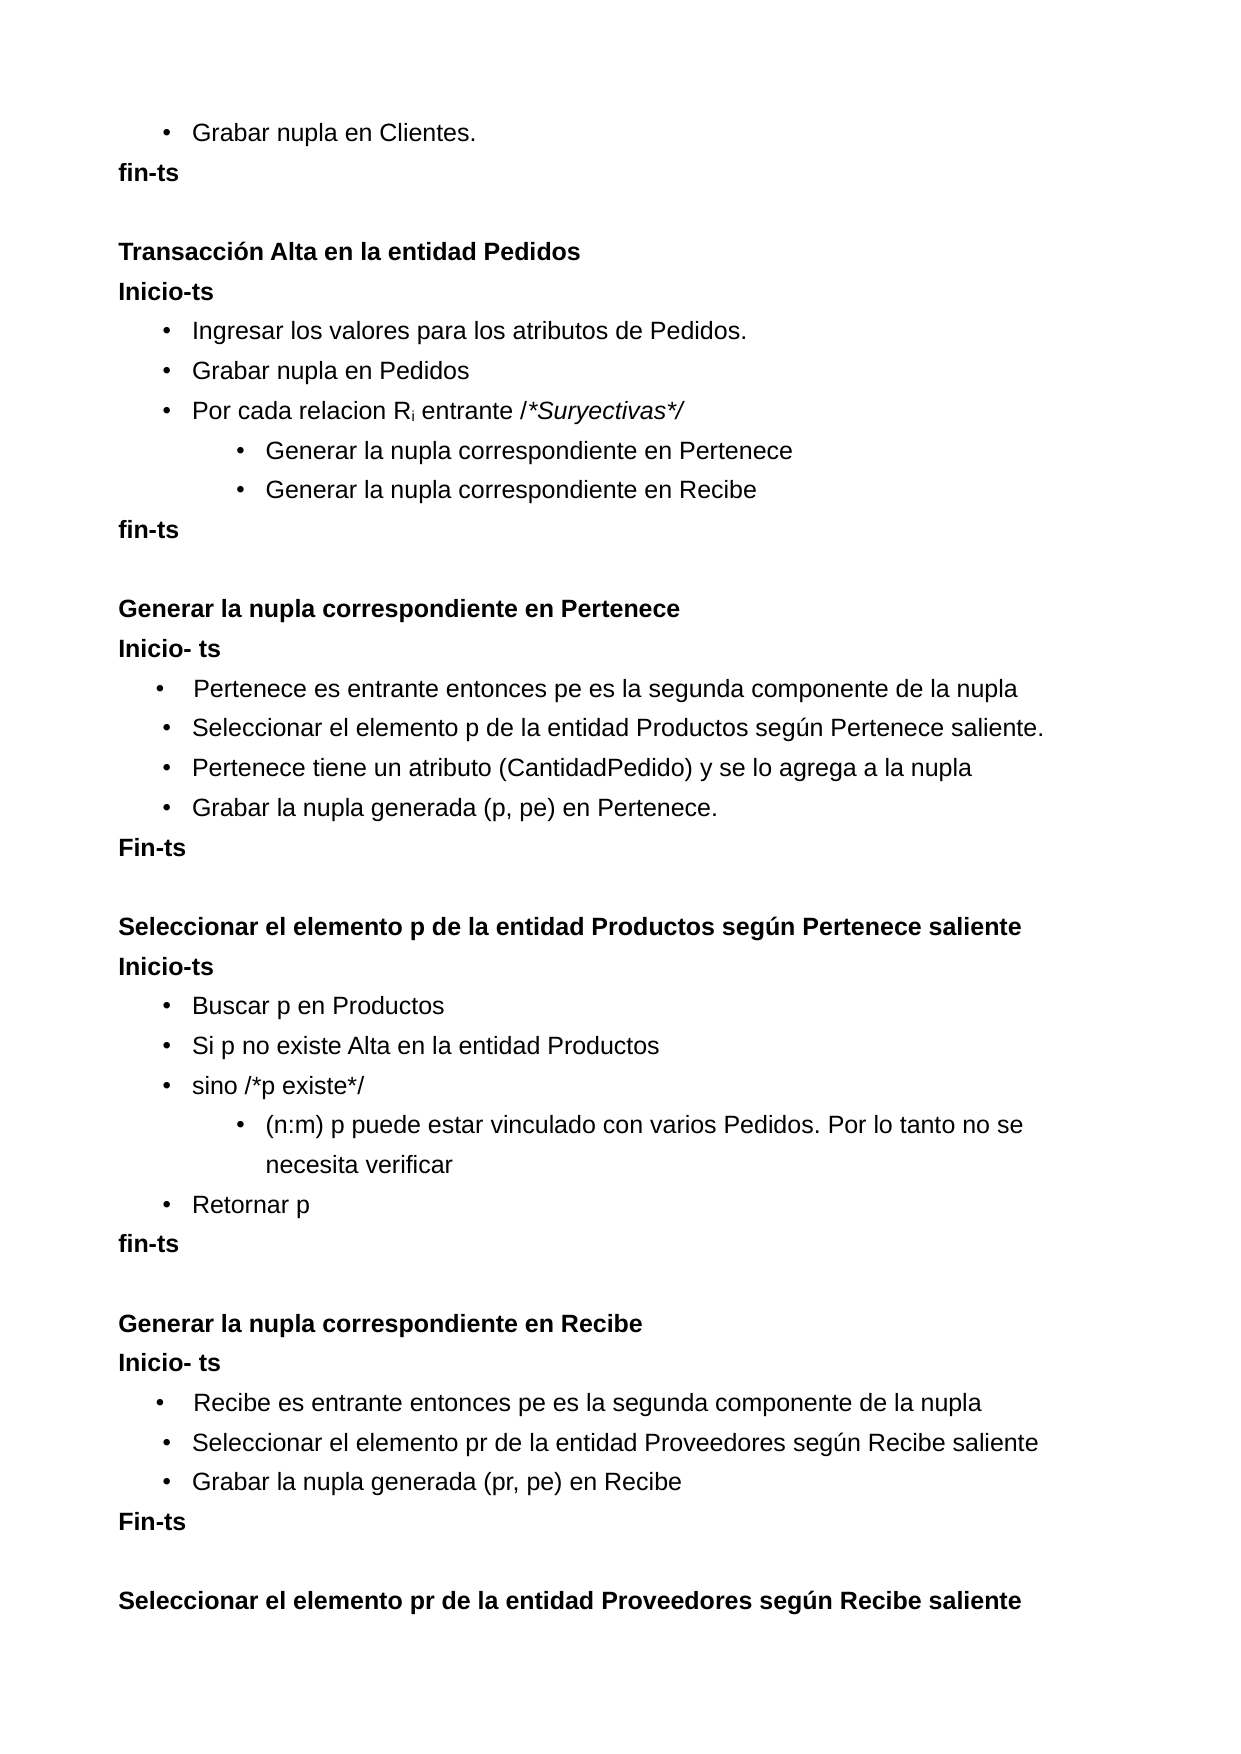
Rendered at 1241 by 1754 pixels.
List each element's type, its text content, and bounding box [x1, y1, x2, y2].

list Grabar la nupla generada (p, pe) en Pertenece. [162, 793, 1122, 822]
list Grabar nupla en Pedidos [162, 356, 1122, 385]
text Inicio-ts [118, 277, 1122, 305]
text Inicio- ts [118, 1348, 1122, 1377]
text Fin-ts [118, 833, 1122, 861]
list (n:m) p puede estar vinculado con varios Pedidos. Por lo tanto no se necesita verificar [236, 1110, 1122, 1179]
text fin-ts [118, 158, 1122, 187]
list Generar la nupla correspondiente en Recibe [236, 475, 1122, 504]
list Buscar p en Productos [162, 991, 1122, 1020]
list Grabar nupla en Clientes. [162, 118, 1122, 147]
list Seleccionar el elemento p de la entidad Productos según Pertenece saliente. [162, 713, 1122, 742]
list Pertenece es entrante entonces pe es la segunda componente de la nupla [156, 673, 1122, 702]
text Inicio-ts [118, 951, 1122, 980]
list Retornar p [162, 1190, 1122, 1218]
list Si p no existe Alta en la entidad Productos [162, 1031, 1122, 1060]
text Seleccionar el elemento p de la entidad Productos según Pertenece saliente [118, 912, 1122, 941]
text Generar la nupla correspondiente en Recibe [118, 1309, 1122, 1337]
text fin-ts [118, 515, 1122, 544]
text Inicio- ts [118, 634, 1122, 663]
list Recibe es entrante entonces pe es la segunda componente de la nupla [156, 1388, 1122, 1417]
list sino /*p existe*/ [162, 1071, 1122, 1099]
list Seleccionar el elemento pr de la entidad Proveedores según Recibe saliente [162, 1428, 1122, 1456]
text Generar la nupla correspondiente en Pertenece [118, 594, 1122, 623]
text Transacción Alta en la entidad Pedidos [118, 237, 1122, 266]
list Ingresar los valores para los atributos de Pedidos. [162, 316, 1122, 345]
text Fin-ts [118, 1507, 1122, 1536]
text fin-ts [118, 1229, 1122, 1258]
list Por cada relacion Ri entrante /*Suryectivas*/ [162, 396, 1122, 425]
list Generar la nupla correspondiente en Pertenece [236, 436, 1122, 464]
list Grabar la nupla generada (pr, pe) en Recibe [162, 1467, 1122, 1496]
list Pertenece tiene un atributo (CantidadPedido) y se lo agrega a la nupla [162, 753, 1122, 782]
text Seleccionar el elemento pr de la entidad Proveedores según Recibe saliente [118, 1586, 1122, 1615]
